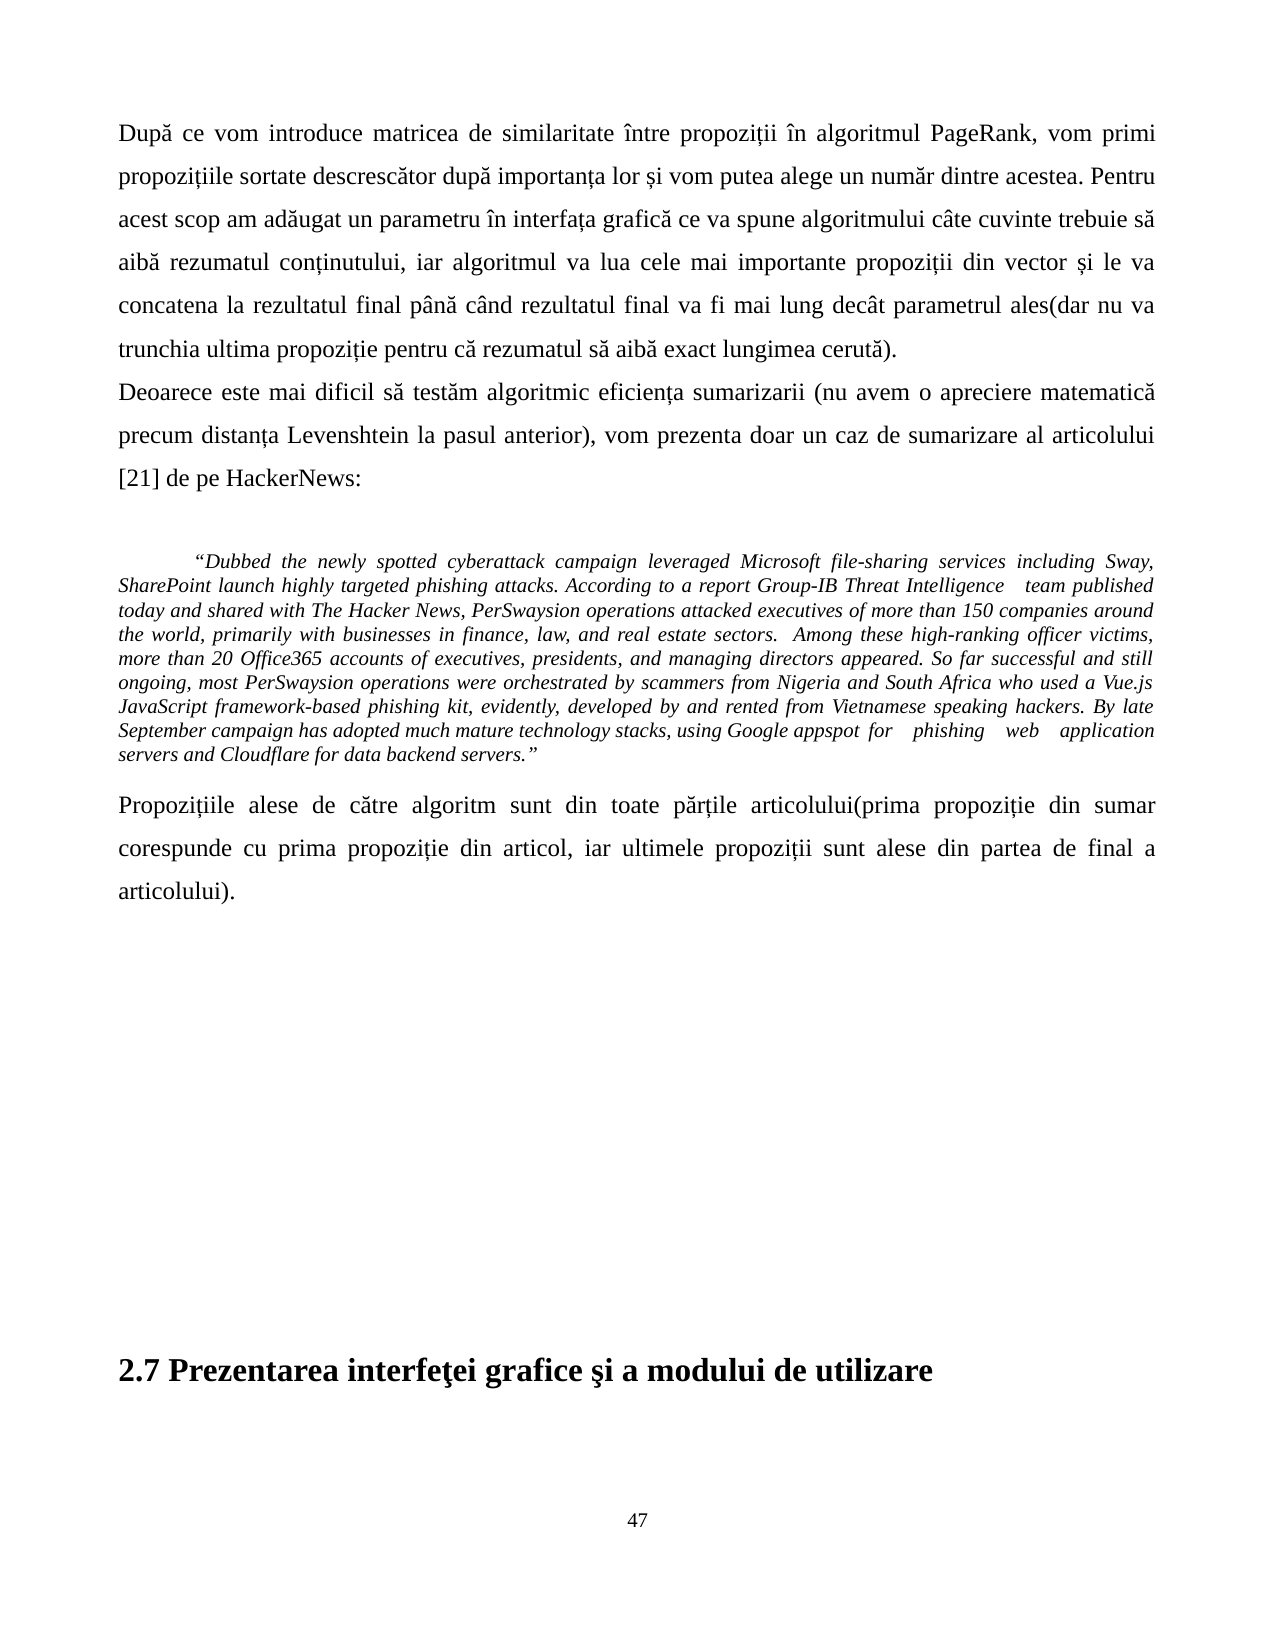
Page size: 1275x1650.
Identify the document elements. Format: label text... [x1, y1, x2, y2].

subtitle Propozițiile alese de către algoritm sunt din toate părțile articolului(prima propoziție din sumar corespunde cu prima propoziție din articol, iar ultimele propoziții sunt alese din partea de final a articolului). [118, 790, 1157, 905]
subtitle “Dubbed the newly spotted cyberattack campaign leveraged Microsoft file-sharing services including Sway, SharePoint launch highly targeted phishing attacks. According to a report Group-IB Threat Intelligence team published today and shared with The Hacker News, PerSwaysion operations attacked executives of more than 150 companies around the world, primarily with businesses in finance, law, and real estate sectors. Among these high-ranking officer victims, more than 20 Office365 accounts of executives, presidents, and managing directors appeared. So far successful and still ongoing, most PerSwaysion operations were orchestrated by scammers from Nigeria and South Africa who used a Vue.js JavaScript framework-based phishing kit, evidently, developed by and rented from Vietnamese speaking hackers. By late September campaign has adopted much mature technology stacks, using Google appspot for phishing web application servers and Cloudflare for data backend servers.” [118, 549, 1157, 766]
subtitle Deoarece este mai dificil să testăm algoritmic eficiența sumarizarii (nu avem o apreciere matematică precum distanța Levenshtein la pasul anterior), vom prezenta doar un caz de sumarizare al articolului [21] de pe HackerNews: [118, 377, 1157, 492]
subtitle 2.7 Prezentarea interfeţei grafice şi a modului de utilizare [118, 1351, 1157, 1389]
subtitle După ce vom introduce matricea de similaritate între propoziții în algoritmul PageRank, vom primi propozițiile sortate descrescător după importanța lor și vom putea alege un număr dintre acestea. Pentru acest scop am adăugat un parametru în interfața grafică ce va spune algoritmului câte cuvinte trebuie să aibă rezumatul conținutului, iar algoritmul va lua cele mai importante propoziții din vector și le va concatena la rezultatul final până când rezultatul final va fi mai lung decât parametrul ales(dar nu va trunchia ultima propoziție pentru că rezumatul să aibă exact lungimea cerută). [118, 118, 1157, 362]
